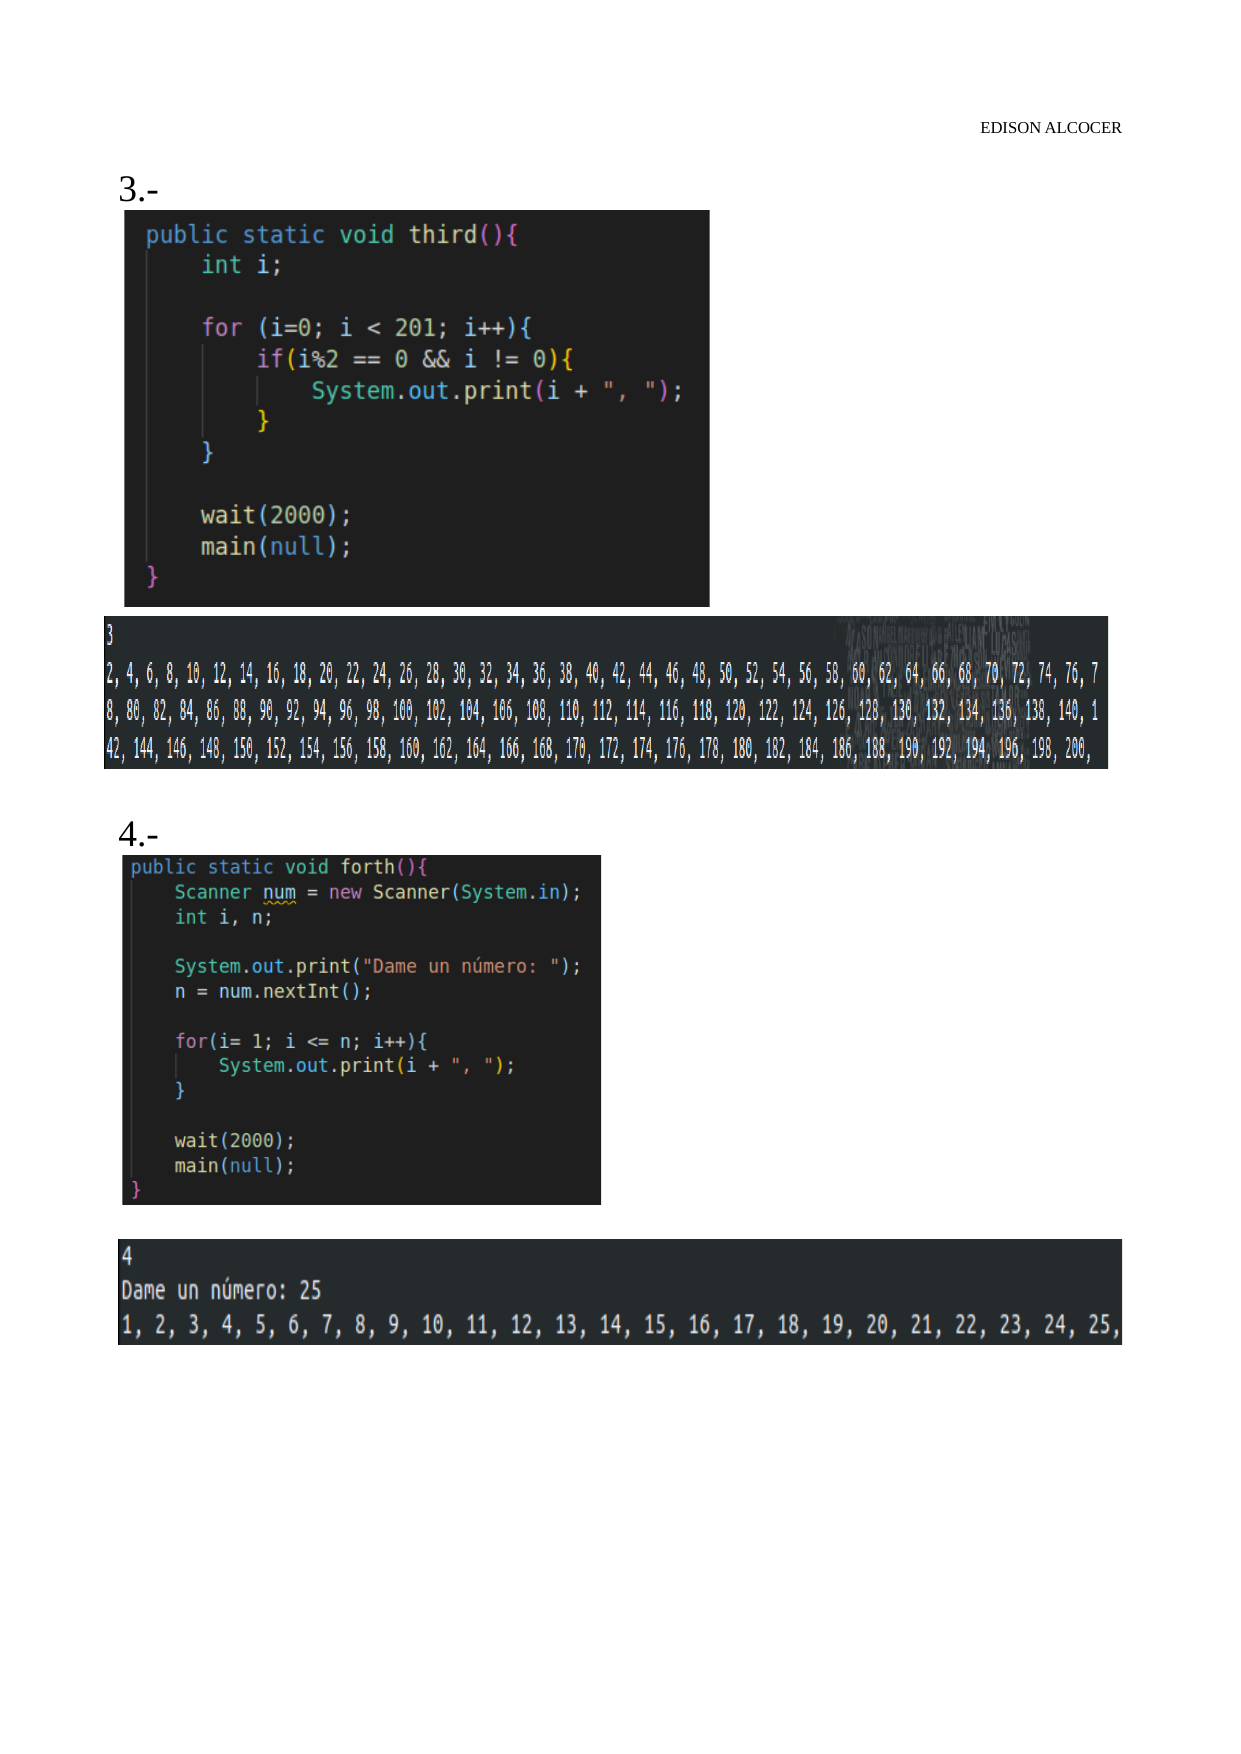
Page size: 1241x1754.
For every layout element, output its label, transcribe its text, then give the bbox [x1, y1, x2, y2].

picture [104, 616, 1109, 769]
text 3.- [118, 167, 1122, 210]
picture [122, 855, 602, 1205]
picture [118, 1239, 1123, 1345]
text 4.- [118, 812, 1122, 855]
picture [124, 210, 710, 607]
